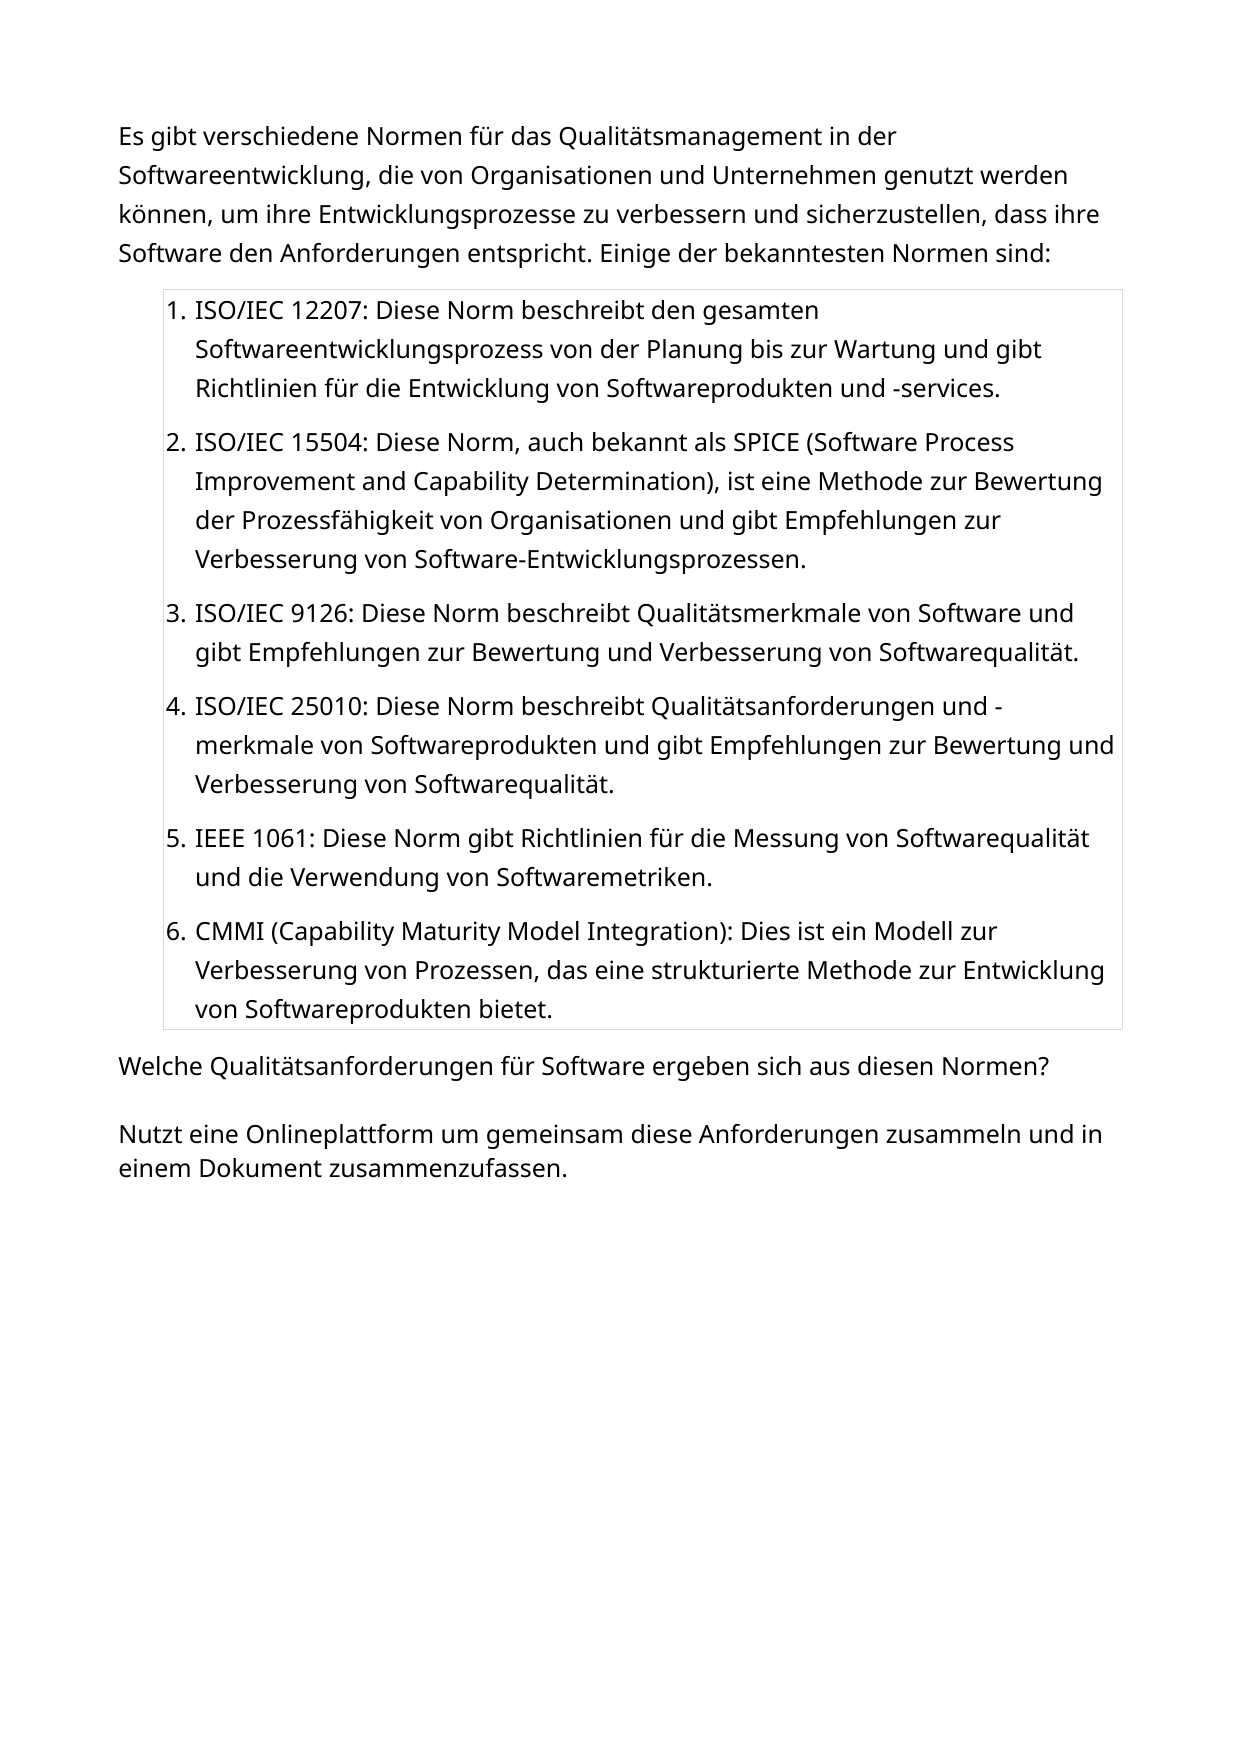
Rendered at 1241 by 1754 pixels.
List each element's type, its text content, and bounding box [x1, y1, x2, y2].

list ISO/IEC 25010: Diese Norm beschreibt Qualitätsanforderungen und -merkmale von Softwareprodukten und gibt Empfehlungen zur Bewertung und Verbesserung von Softwarequalität. [164, 686, 1122, 801]
list ISO/IEC 9126: Diese Norm beschreibt Qualitätsmerkmale von Software und gibt Empfehlungen zur Bewertung und Verbesserung von Softwarequalität. [164, 593, 1122, 669]
list ISO/IEC 15504: Diese Norm, auch bekannt als SPICE (Software Process Improvement and Capability Determination), ist eine Methode zur Bewertung der Prozessfähigkeit von Organisationen und gibt Empfehlungen zur Verbesserung von Software-Entwicklungsprozessen. [164, 421, 1122, 576]
text Welche Qualitätsanforderungen für Software ergeben sich aus diesen Normen? [118, 1049, 1122, 1083]
list ISO/IEC 12207: Diese Norm beschreibt den gesamten Softwareentwicklungsprozess von der Planung bis zur Wartung und gibt Richtlinien für die Entwicklung von Softwareprodukten und -services. [164, 290, 1122, 405]
text Es gibt verschiedene Normen für das Qualitätsmanagement in der Softwareentwicklung, die von Organisationen und Unternehmen genutzt werden können, um ihre Entwicklungsprozesse zu verbessern und sicherzustellen, dass ihre Software den Anforderungen entspricht. Einige der bekanntesten Normen sind: [118, 118, 1122, 270]
list CMMI (Capability Maturity Model Integration): Dies ist ein Modell zur Verbesserung von Prozessen, das eine strukturierte Methode zur Entwicklung von Softwareprodukten bietet. [164, 911, 1122, 1029]
text Nutzt eine Onlineplattform um gemeinsam diese Anforderungen zusammeln und in einem Dokument zusammenzufassen. [118, 1117, 1122, 1185]
list IEEE 1061: Diese Norm gibt Richtlinien für die Messung von Softwarequalität und die Verwendung von Softwaremetriken. [164, 818, 1122, 894]
